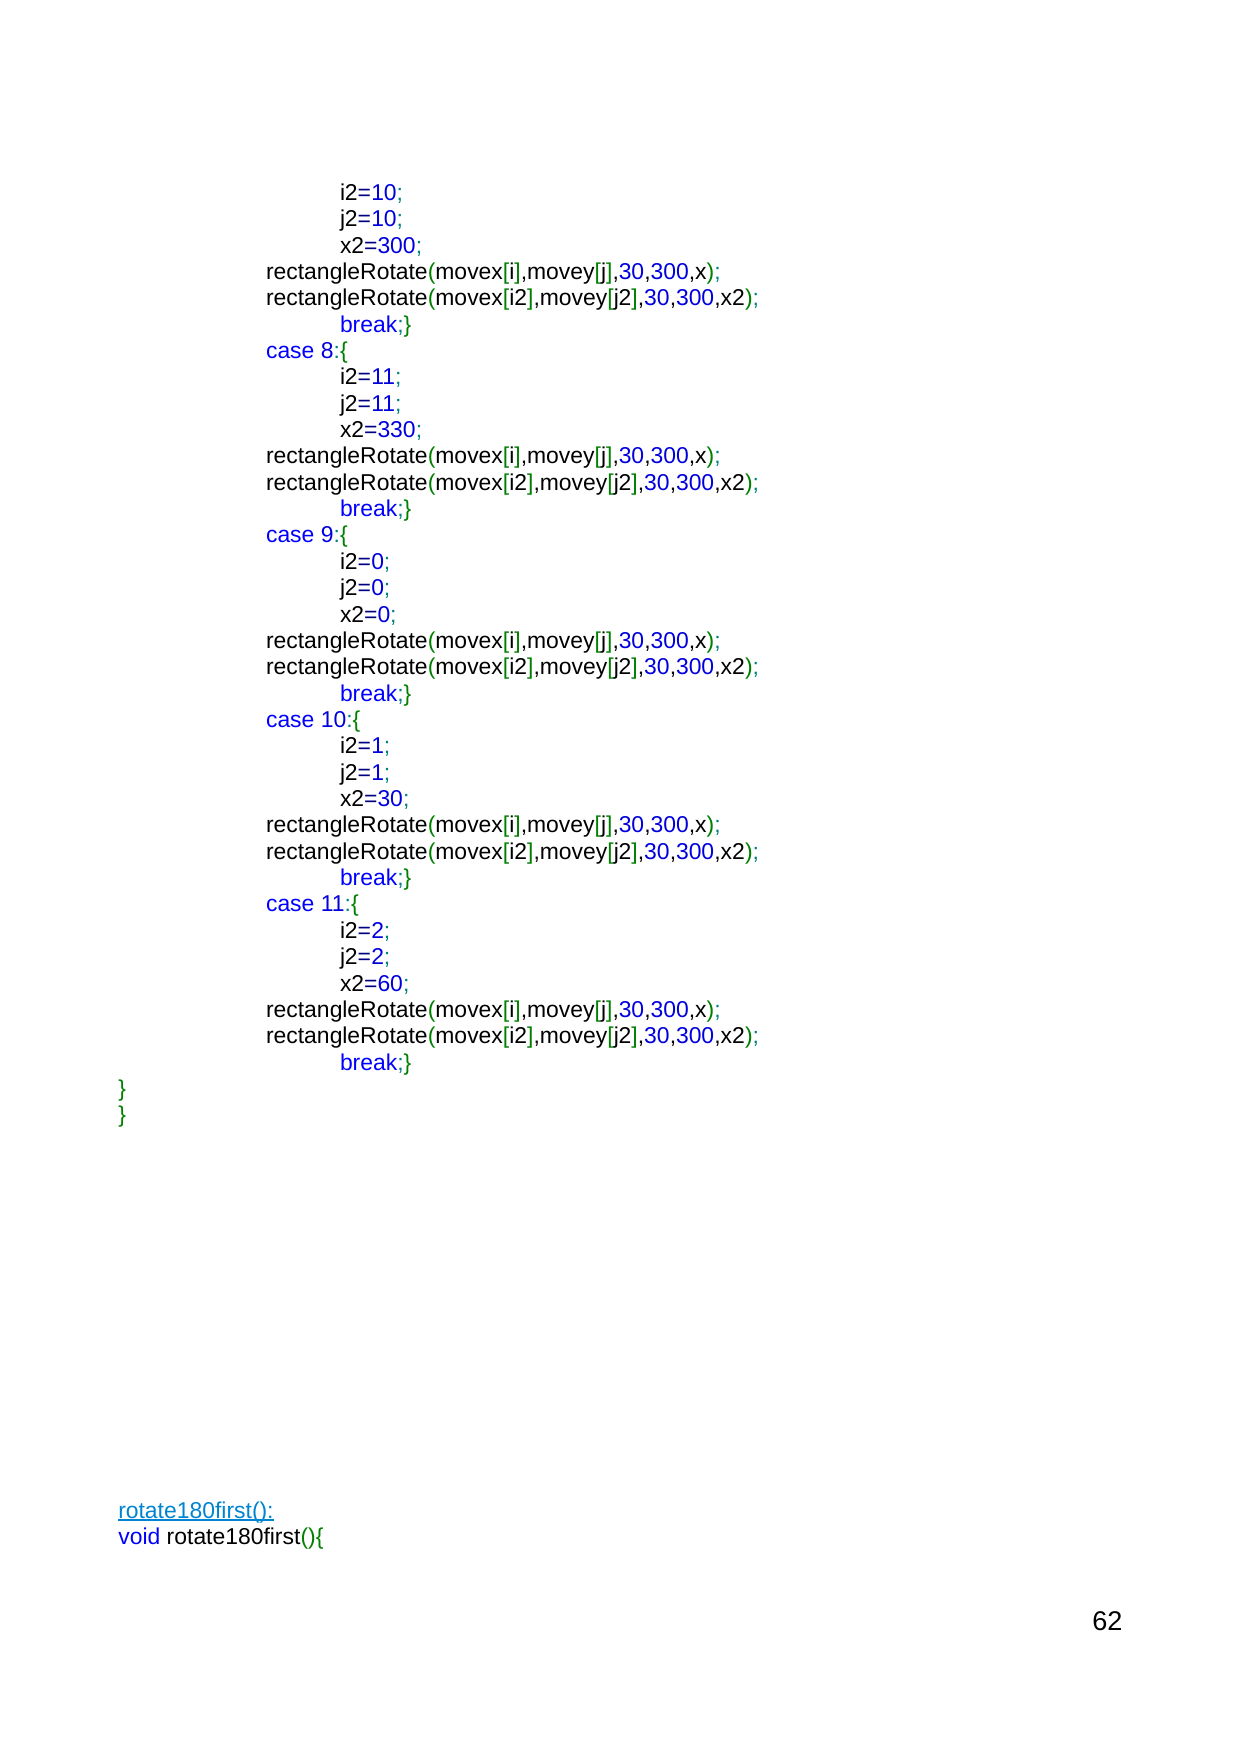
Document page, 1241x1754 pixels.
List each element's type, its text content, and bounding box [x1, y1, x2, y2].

text break;} [118, 311, 1122, 337]
text j2=2; [118, 943, 1122, 969]
text rectangleRotate(movex[i],movey[j],30,300,x); [118, 442, 1122, 469]
text x2=300; [118, 232, 1122, 258]
text i2=1; [118, 732, 1122, 759]
text j2=0; [118, 574, 1122, 601]
text rectangleRotate(movex[i2],movey[j2],30,300,x2); [118, 1022, 1122, 1048]
text rectangleRotate(movex[i],movey[j],30,300,x); [118, 996, 1122, 1022]
text } [118, 1075, 1122, 1101]
text void rotate180first(){ [118, 1523, 1122, 1549]
text i2=0; [118, 548, 1122, 574]
text case 11:{ [118, 890, 1122, 917]
text rotate180first(): [118, 1497, 1122, 1523]
text i2=11; [118, 363, 1122, 390]
text rectangleRotate(movex[i2],movey[j2],30,300,x2); [118, 653, 1122, 679]
text rectangleRotate(movex[i2],movey[j2],30,300,x2); [118, 838, 1122, 864]
text x2=330; [118, 416, 1122, 442]
text case 8:{ [118, 337, 1122, 363]
text x2=60; [118, 969, 1122, 996]
text break;} [118, 864, 1122, 890]
text j2=1; [118, 759, 1122, 785]
text i2=10; [118, 179, 1122, 205]
text case 9:{ [118, 521, 1122, 548]
text j2=10; [118, 205, 1122, 232]
text rectangleRotate(movex[i],movey[j],30,300,x); [118, 627, 1122, 653]
text rectangleRotate(movex[i],movey[j],30,300,x); [118, 811, 1122, 838]
text case 10:{ [118, 706, 1122, 732]
text rectangleRotate(movex[i2],movey[j2],30,300,x2); [118, 469, 1122, 495]
text x2=0; [118, 601, 1122, 627]
text j2=11; [118, 390, 1122, 416]
text break;} [118, 495, 1122, 521]
text break;} [118, 1048, 1122, 1075]
text break;} [118, 679, 1122, 706]
text rectangleRotate(movex[i2],movey[j2],30,300,x2); [118, 284, 1122, 311]
text rectangleRotate(movex[i],movey[j],30,300,x); [118, 258, 1122, 284]
text x2=30; [118, 785, 1122, 811]
text i2=2; [118, 917, 1122, 943]
text } [118, 1101, 1122, 1128]
